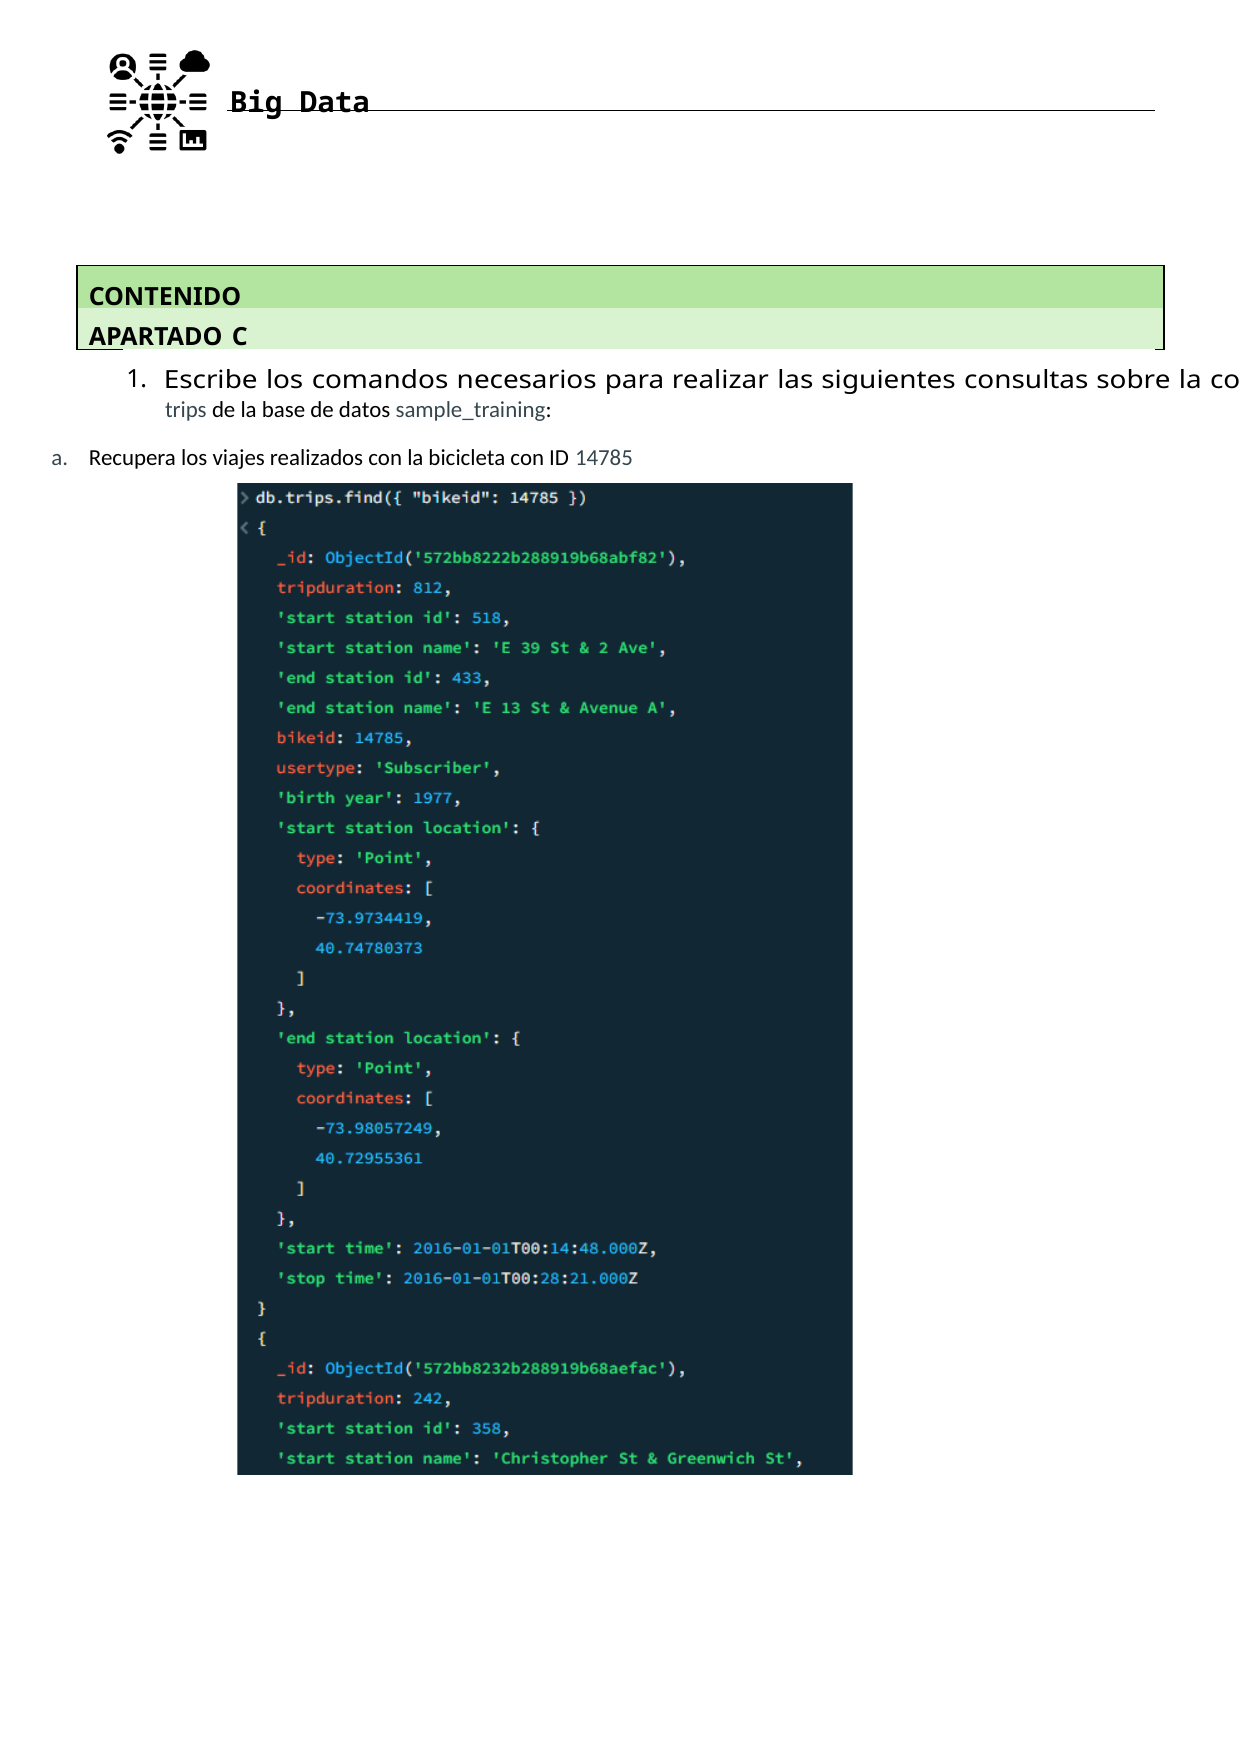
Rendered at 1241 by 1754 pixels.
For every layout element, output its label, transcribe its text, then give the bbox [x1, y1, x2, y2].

list Recupera los viajes realizados con la bicicleta con ID 14785 [51, 443, 1147, 471]
text trips de la base de datos sample_training: [165, 395, 1147, 423]
